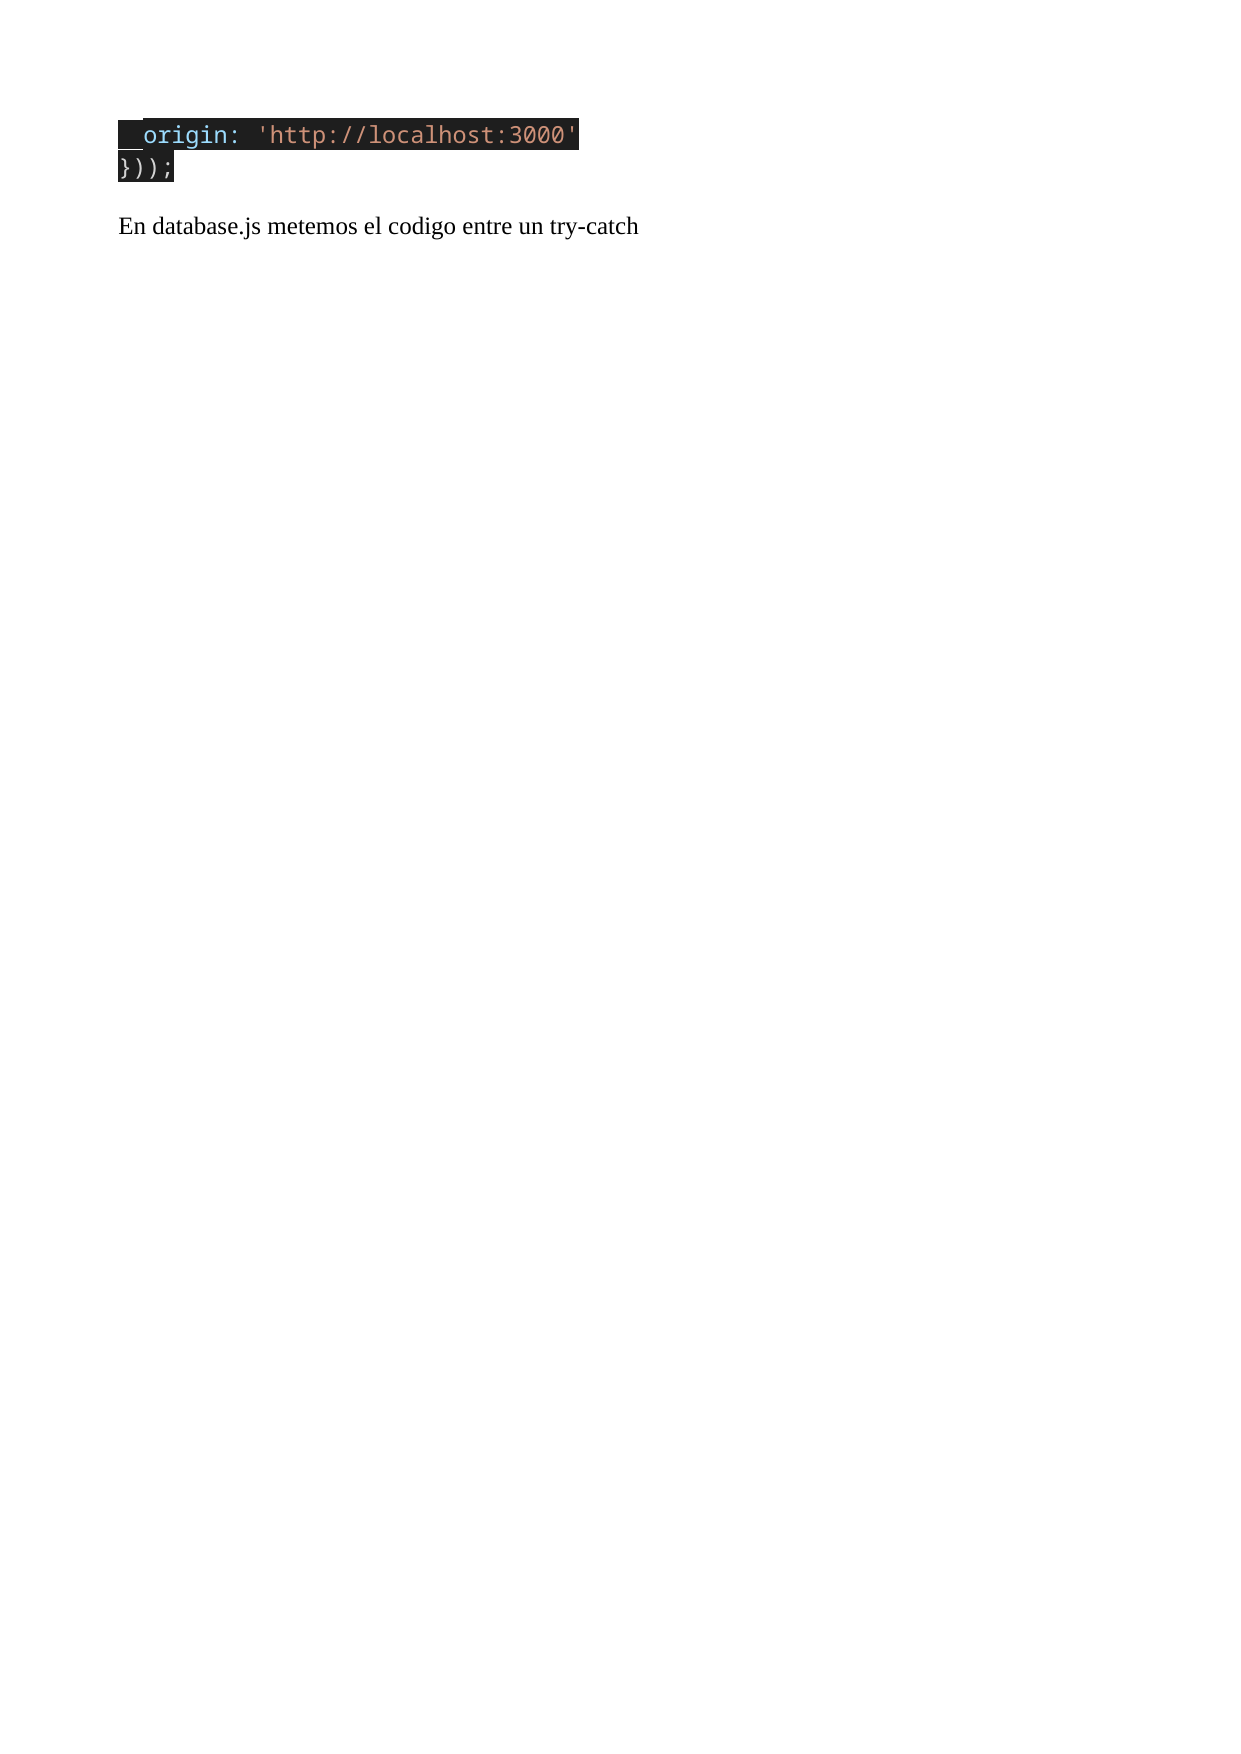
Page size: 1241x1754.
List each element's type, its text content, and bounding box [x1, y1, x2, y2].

text })); [118, 150, 1122, 182]
text origin: 'http://localhost:3000' [118, 118, 1122, 150]
text En database.js metemos el codigo entre un try-catch [118, 211, 1122, 239]
